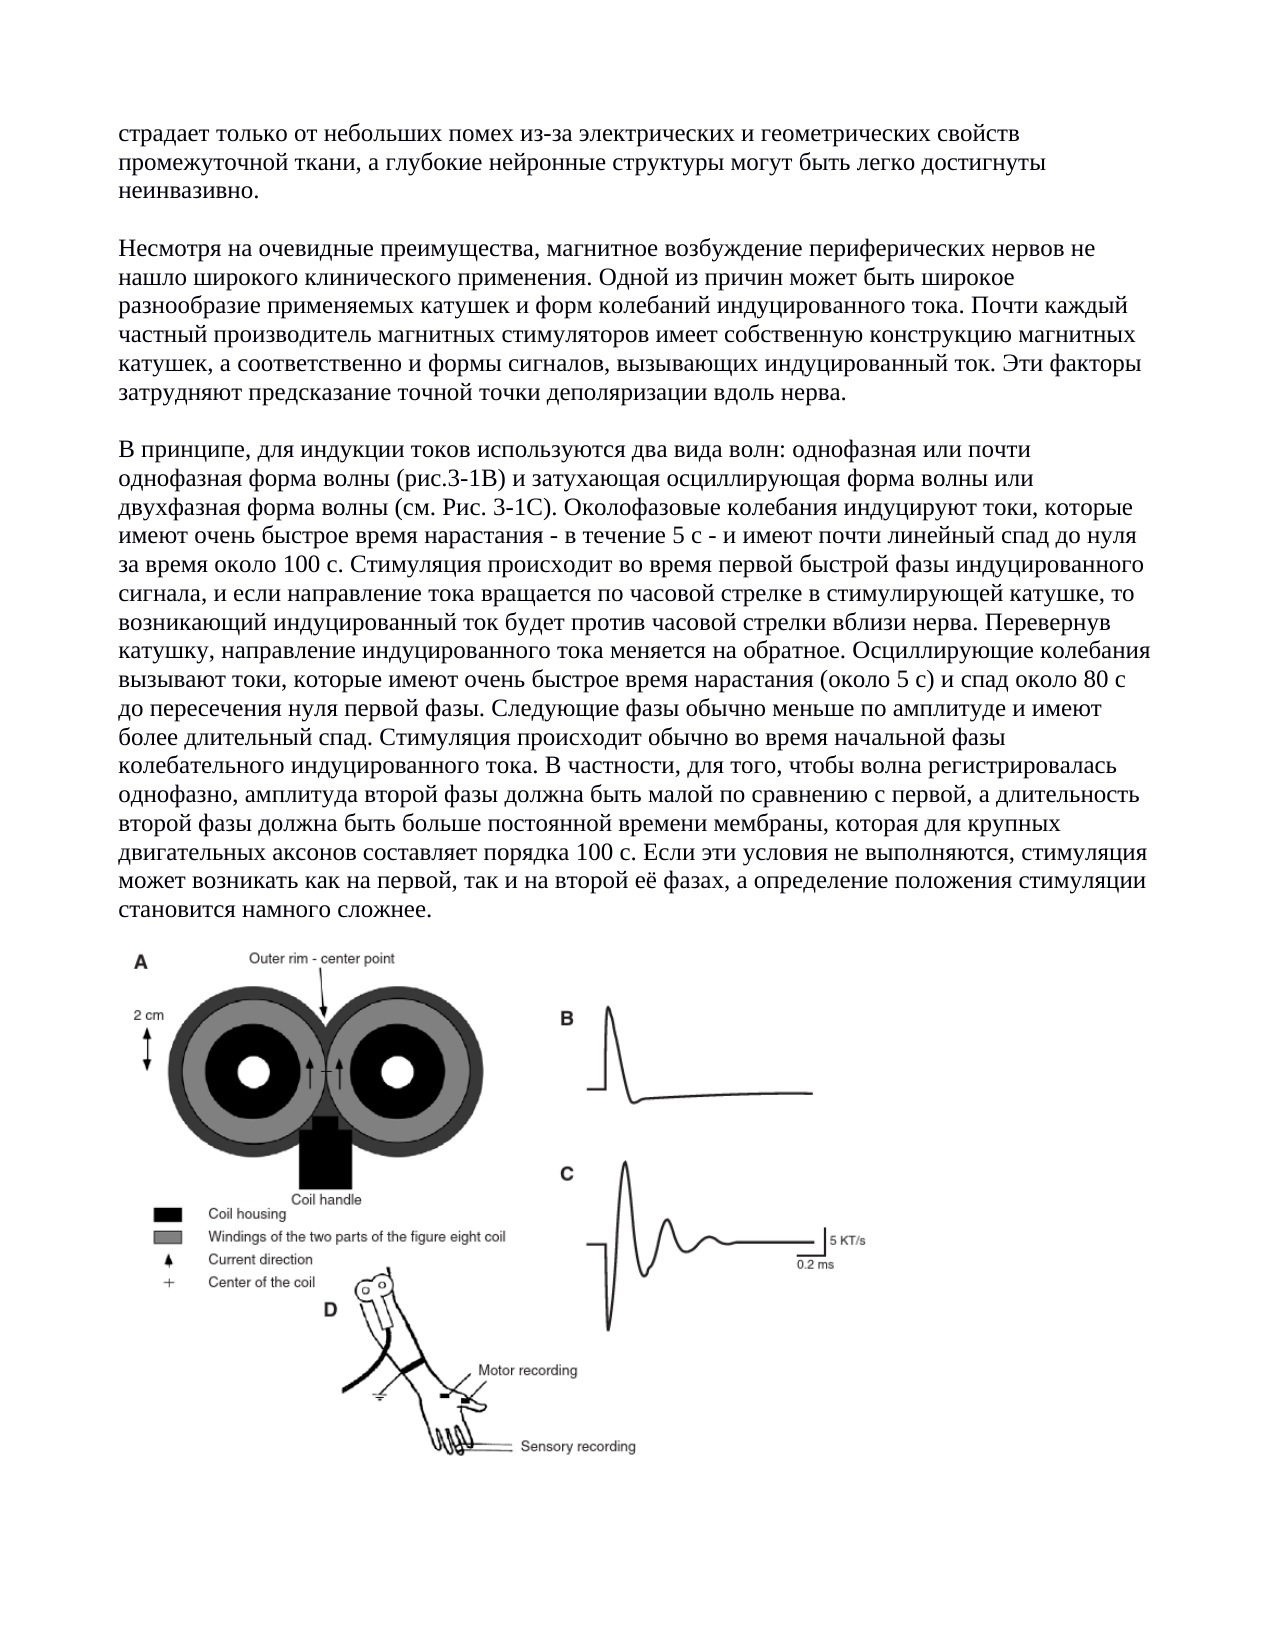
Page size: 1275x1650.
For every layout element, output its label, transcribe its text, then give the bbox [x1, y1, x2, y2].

text страдает только от небольших помех из-за электрических и геометрических свойств промежуточной ткани, а глубокие нейронные структуры могут быть легко достигнуты неинвазивно. [118, 118, 1157, 204]
text Несмотря на очевидные преимущества, магнитное возбуждение периферических нервов не нашло широкого клинического применения. Одной из причин может быть широкое разнообразие применяемых катушек и форм колебаний индуцированного тока. Почти каждый частный производитель магнитных стимуляторов имеет собственную конструкцию магнитных катушек, а соответственно и формы сигналов, вызывающих индуцированный ток. Эти факторы затрудняют предсказание точной точки деполяризации вдоль нерва. [118, 233, 1157, 406]
picture [121, 933, 875, 1460]
text В принципе, для индукции токов используются два вида волн: однофазная или почти однофазная форма волны (рис.3-1B) и затухающая осциллирующая форма волны или двухфазная форма волны (см. Рис. 3-1C). Околофазовые колебания индуцируют токи, которые имеют очень быстрое время нарастания - в течение 5 с - и имеют почти линейный спад до нуля за время около 100 с. Стимуляция происходит во время первой быстрой фазы индуцированного сигнала, и если направление тока вращается по часовой стрелке в стимулирующей катушке, то возникающий индуцированный ток будет против часовой стрелки вблизи нерва. Перевернув катушку, направление индуцированного тока меняется на обратное. Осциллирующие колебания вызывают токи, которые имеют очень быстрое время нарастания (около 5 с) и спад около 80 с до пересечения нуля первой фазы. Следующие фазы обычно меньше по амплитуде и имеют более длительный спад. Стимуляция происходит обычно во время начальной фазы колебательного индуцированного тока. В частности, для того, чтобы волна регистрировалась однофазно, амплитуда второй фазы должна быть малой по сравнению с первой, а длительность второй фазы должна быть больше постоянной времени мембраны, которая для крупных двигательных аксонов составляет порядка 100 c. Если эти условия не выполняются, стимуляция может возникать как на первой, так и на второй её фазах, а определение положения стимуляции становится намного сложнее. [118, 434, 1157, 923]
